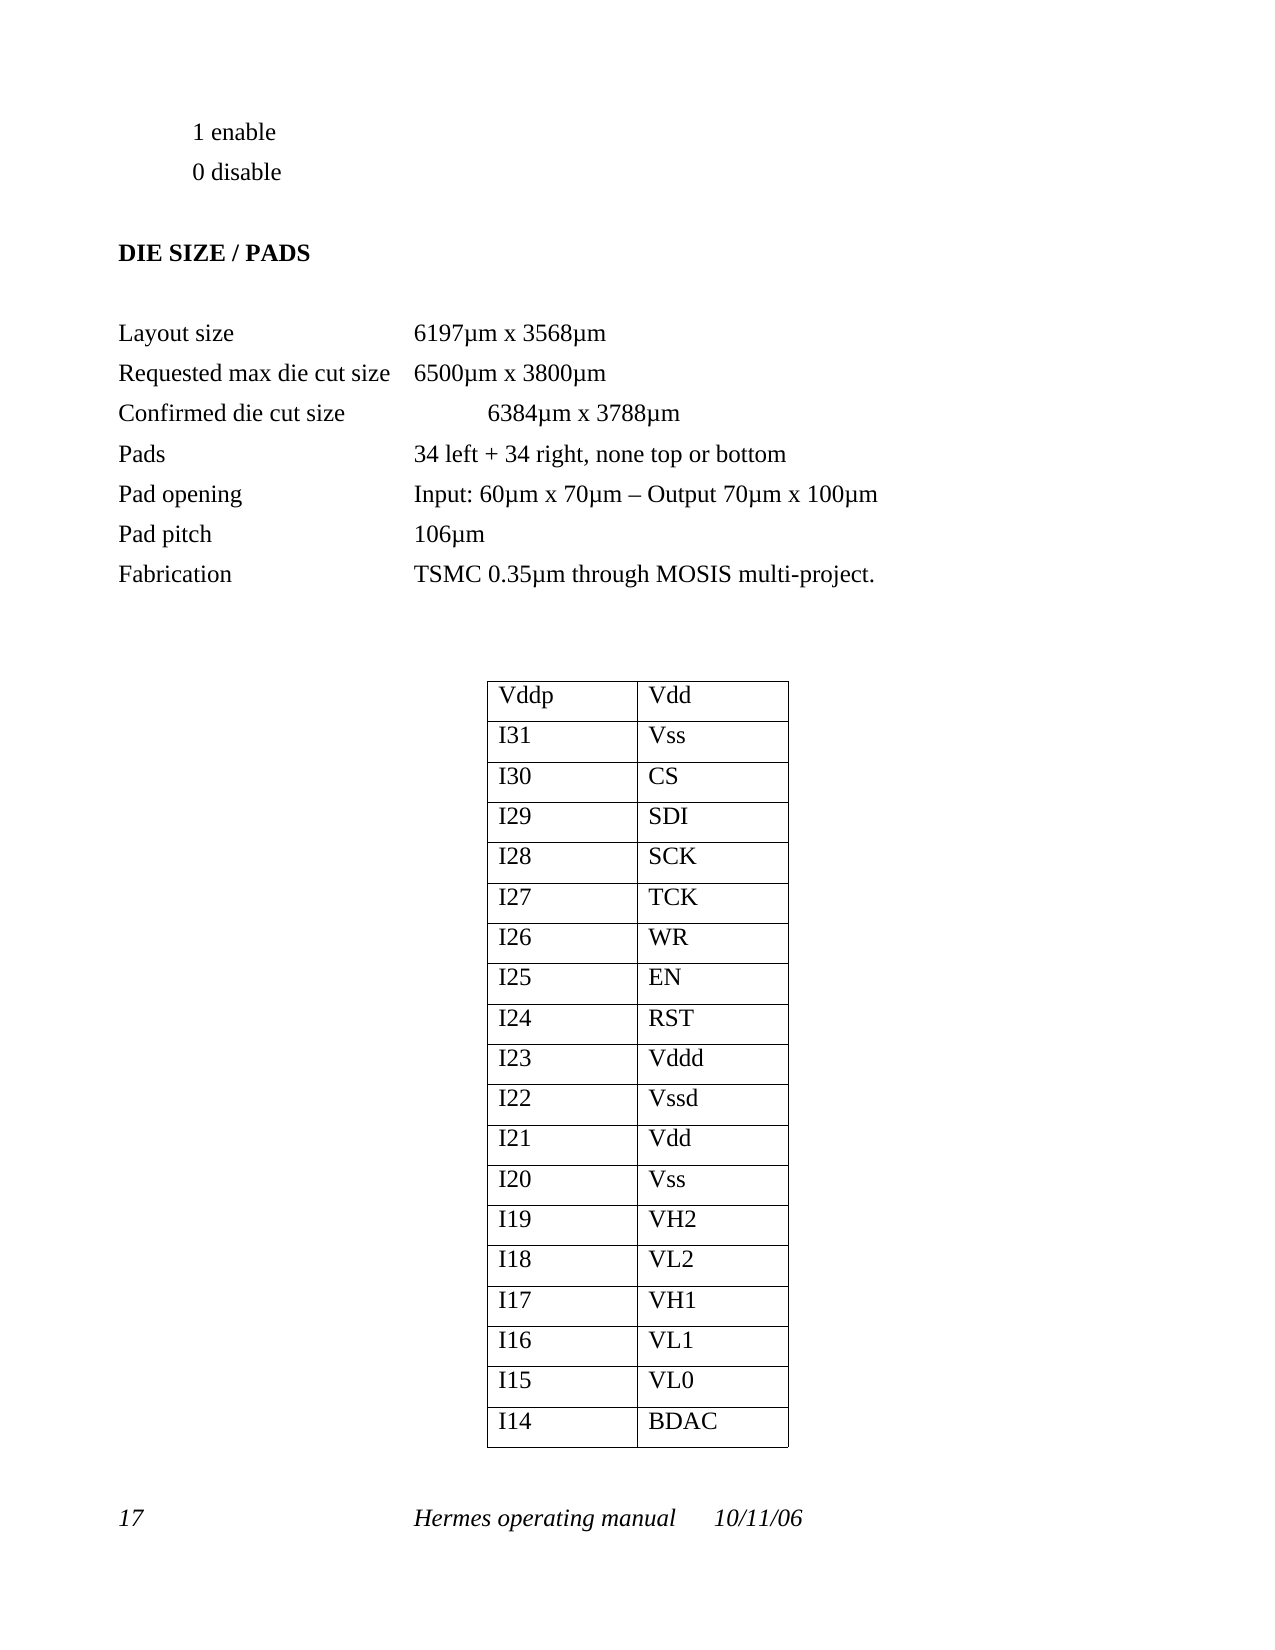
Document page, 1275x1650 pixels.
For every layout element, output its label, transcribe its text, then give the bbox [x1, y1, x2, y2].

table_cell RST [638, 1005, 788, 1044]
table_cell I28 [488, 843, 637, 883]
table_cell BDAC [638, 1408, 788, 1447]
table_cell I31 [488, 722, 637, 762]
table_cell I25 [488, 964, 637, 1003]
table_header Vdd [638, 682, 788, 721]
table_cell I18 [488, 1246, 637, 1286]
text Pad pitch 106µm [118, 520, 1157, 548]
table_cell I30 [488, 763, 637, 802]
table_cell I19 [488, 1206, 637, 1245]
table_cell SCK [638, 843, 788, 883]
table_header Vddp [488, 682, 637, 721]
table_cell Vssd [638, 1085, 788, 1124]
table_cell I16 [488, 1327, 637, 1366]
table_cell I14 [488, 1408, 637, 1447]
table_cell Vddd [638, 1045, 788, 1084]
table_cell I20 [488, 1166, 637, 1205]
table_cell Vss [638, 722, 788, 762]
table_cell I29 [488, 803, 637, 842]
table_cell SDI [638, 803, 788, 842]
table_cell I23 [488, 1045, 637, 1084]
table_cell VL0 [638, 1367, 788, 1407]
text Requested max die cut size 6500µm x 3800µm [118, 359, 1157, 387]
table_cell VH1 [638, 1287, 788, 1326]
table_cell I27 [488, 884, 637, 923]
table_cell I17 [488, 1287, 637, 1326]
text DIE SIZE / PADS [118, 239, 1157, 266]
table_cell TCK [638, 884, 788, 923]
table_cell I24 [488, 1005, 637, 1044]
table_cell I22 [488, 1085, 637, 1124]
table_cell I21 [488, 1126, 637, 1165]
text Pads 34 left + 34 right, none top or bottom [118, 440, 1157, 467]
table_cell I26 [488, 924, 637, 963]
table_cell VL2 [638, 1246, 788, 1286]
text Confirmed die cut size 6384µm x 3788µm [118, 399, 1157, 427]
table_cell EN [638, 964, 788, 1003]
table_cell WR [638, 924, 788, 963]
text Fabrication TSMC 0.35µm through MOSIS multi-project. [118, 560, 1157, 588]
text 1 enable [192, 118, 1157, 146]
table_cell CS [638, 763, 788, 802]
text Pad opening Input: 60µm x 70µm – Output 70µm x 100µm [118, 480, 1157, 508]
table_cell Vdd [638, 1126, 788, 1165]
table_cell VH2 [638, 1206, 788, 1245]
table_cell VL1 [638, 1327, 788, 1366]
text Layout size 6197µm x 3568µm [118, 319, 1157, 347]
table_cell I15 [488, 1367, 637, 1407]
table_cell Vss [638, 1166, 788, 1205]
text 0 disable [192, 158, 1157, 186]
